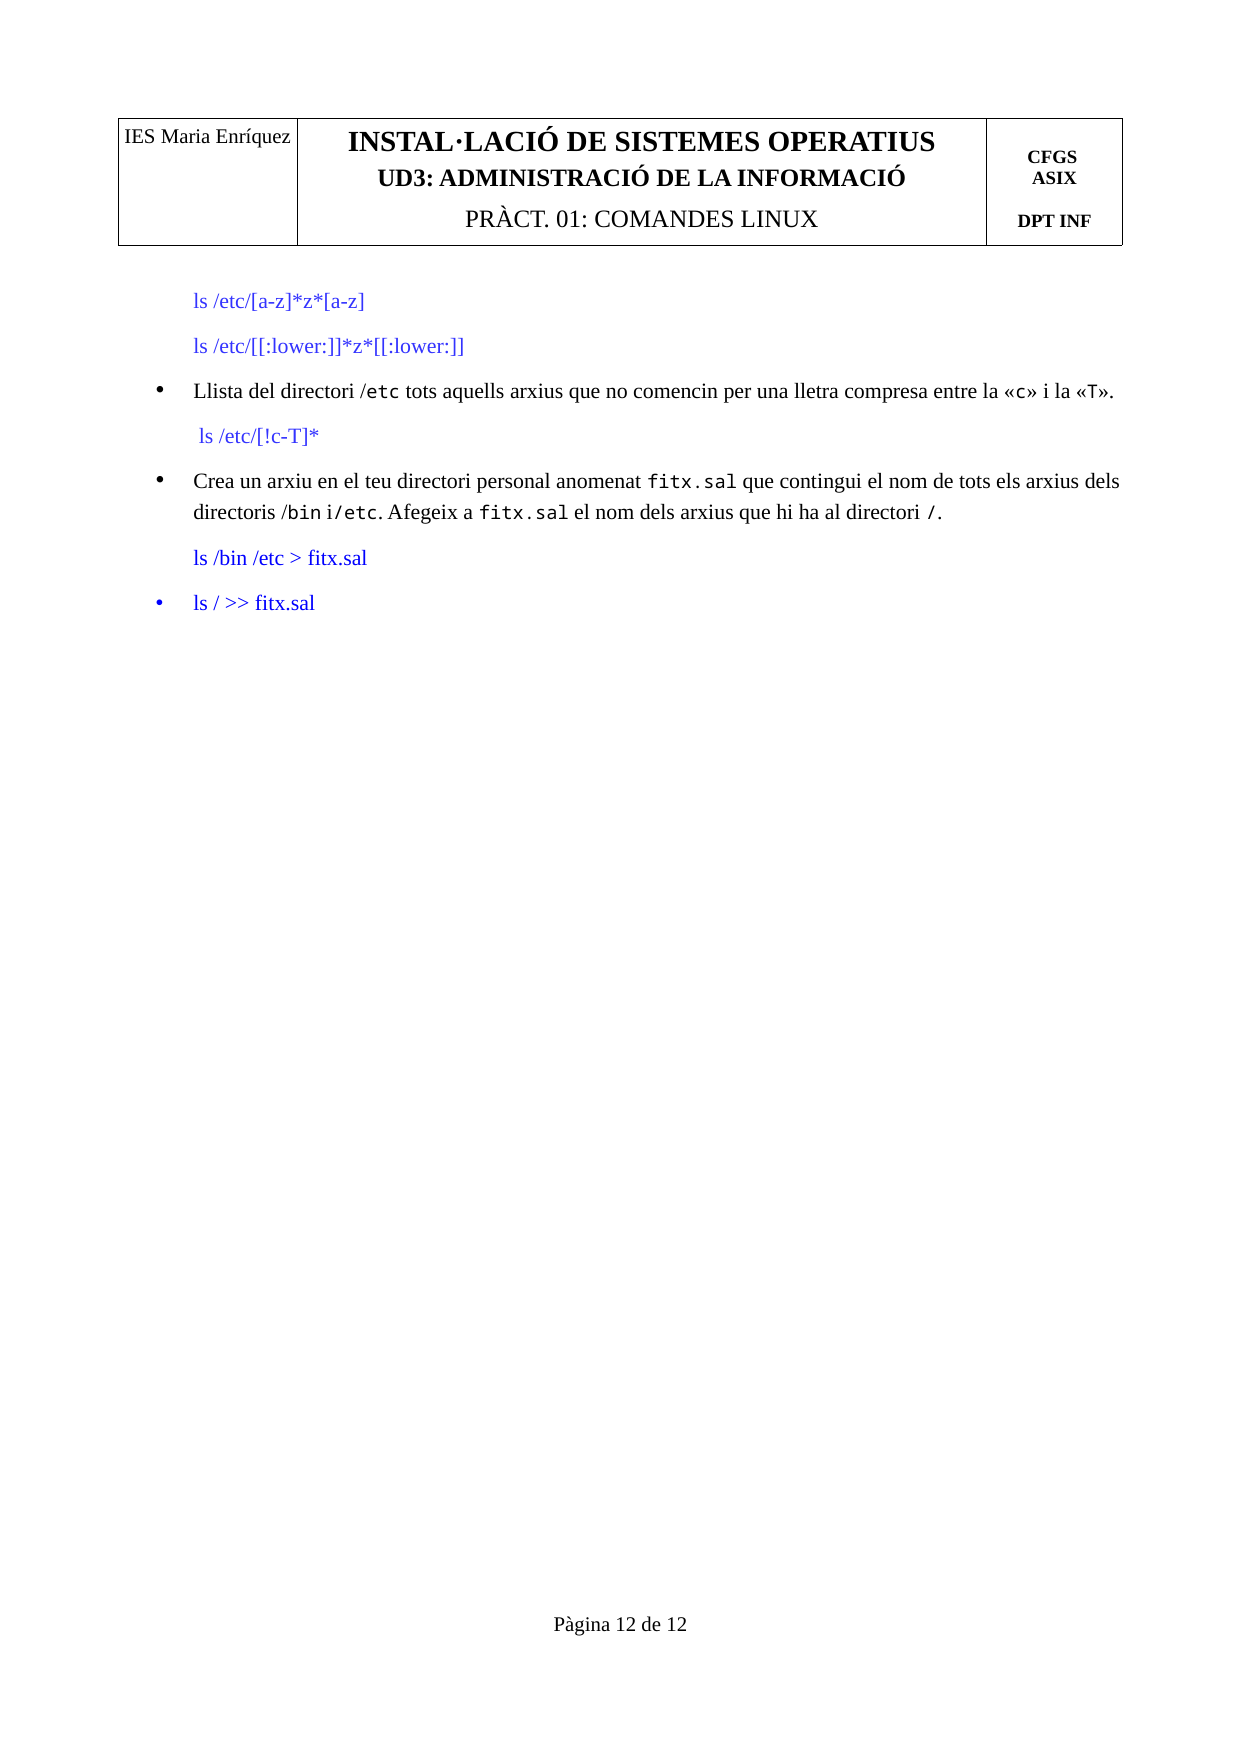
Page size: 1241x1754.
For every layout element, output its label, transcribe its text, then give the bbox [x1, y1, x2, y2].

list ls /etc/[!c-T]* [156, 423, 1122, 449]
list ls / >> fitx.sal [156, 589, 1122, 615]
list ls /etc/[a-z]*z*[a-z] [156, 288, 1122, 314]
list Crea un arxiu en el teu directori personal anomenat fitx.sal que contingui el nom de tots els arxius dels directoris /bin i/etc. Afegeix a fitx.sal el nom dels arxius que hi ha al directori /. [156, 468, 1122, 525]
list Llista del directori /etc tots aquells arxius que no comencin per una lletra compresa entre la «c» i la «T». [156, 378, 1122, 404]
list ls /etc/[[:lower:]]*z*[[:lower:]] [156, 333, 1122, 358]
list ls /bin /etc > fitx.sal [156, 545, 1122, 570]
